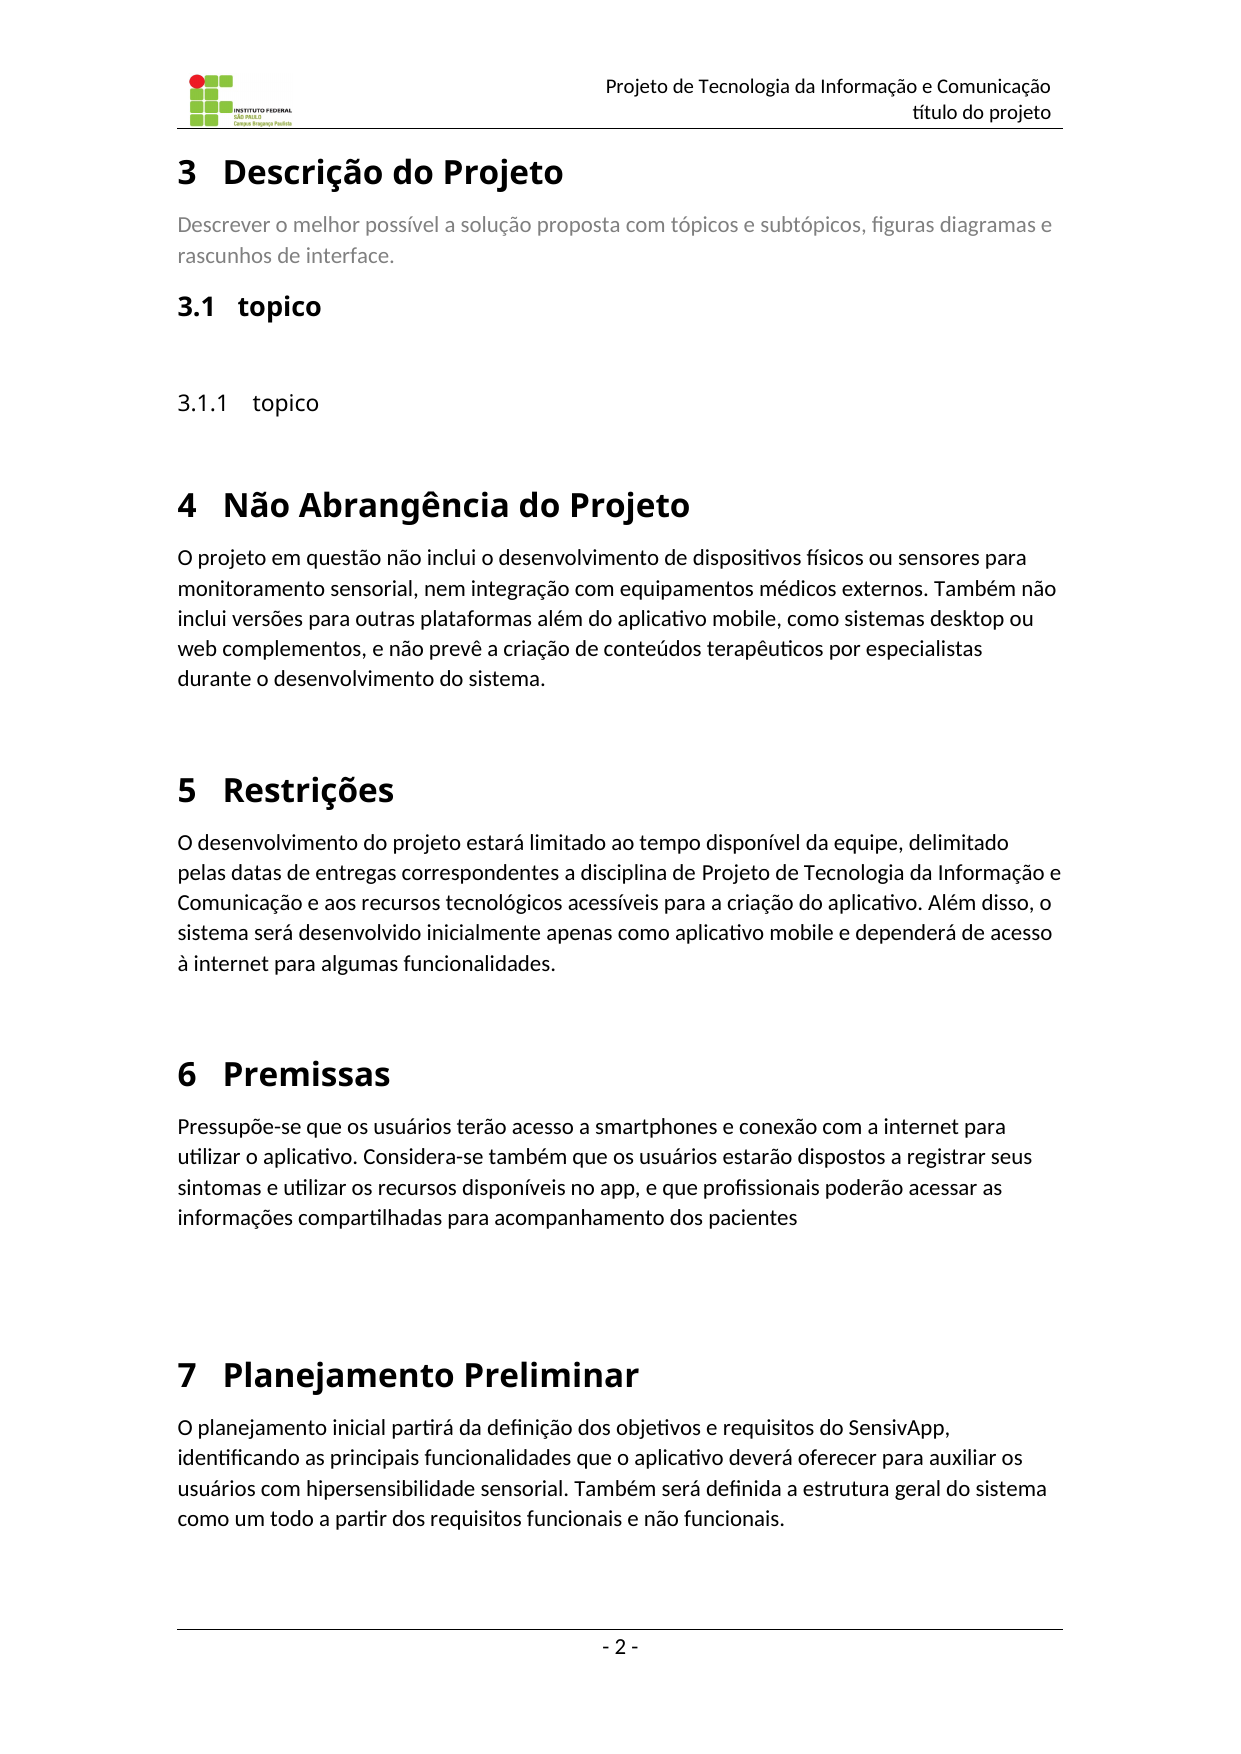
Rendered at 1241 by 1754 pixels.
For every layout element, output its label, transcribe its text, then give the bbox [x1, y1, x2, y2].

text O projeto em questão não inclui o desenvolvimento de dispositivos físicos ou sensores para monitoramento sensorial, nem integração com equipamentos médicos externos. Também não inclui versões para outras plataformas além do aplicativo mobile, como sistemas desktop ou web complementos, e não prevê a criação de conteúdos terapêuticos por especialistas durante o desenvolvimento do sistema. [177, 543, 1063, 692]
subtitle topico [177, 288, 1063, 324]
text Descrever o melhor possível a solução proposta com tópicos e subtópicos, figuras diagramas e rascunhos de interface. [177, 211, 1063, 269]
subtitle Não Abrangência do Projeto [177, 482, 1063, 527]
subtitle topico [177, 387, 1063, 418]
subtitle Planejamento Preliminar [177, 1352, 1063, 1397]
picture [188, 73, 293, 128]
subtitle Restrições [177, 766, 1063, 812]
text O planejamento inicial partirá da definição dos objetivos e requisitos do SensivApp, identificando as principais funcionalidades que o aplicativo deverá oferecer para auxiliar os usuários com hipersensibilidade sensorial. Também será definida a estrutura geral do sistema como um todo a partir dos requisitos funcionais e não funcionais. [177, 1413, 1063, 1532]
subtitle Descrição do Projeto [177, 149, 1063, 194]
text Pressupõe-se que os usuários terão acesso a smartphones e conexão com a internet para utilizar o aplicativo. Considera-se também que os usuários estarão dispostos a registrar seus sintomas e utilizar os recursos disponíveis no app, e que profissionais poderão acessar as informações compartilhadas para acompanhamento dos pacientes [177, 1112, 1063, 1231]
text O desenvolvimento do projeto estará limitado ao tempo disponível da equipe, delimitado pelas datas de entregas correspondentes a disciplina de Projeto de Tecnologia da Informação e Comunicação e aos recursos tecnológicos acessíveis para a criação do aplicativo. Além disso, o sistema será desenvolvido inicialmente apenas como aplicativo mobile e dependerá de acesso à internet para algumas funcionalidades. [177, 828, 1063, 977]
subtitle Premissas [177, 1051, 1063, 1096]
